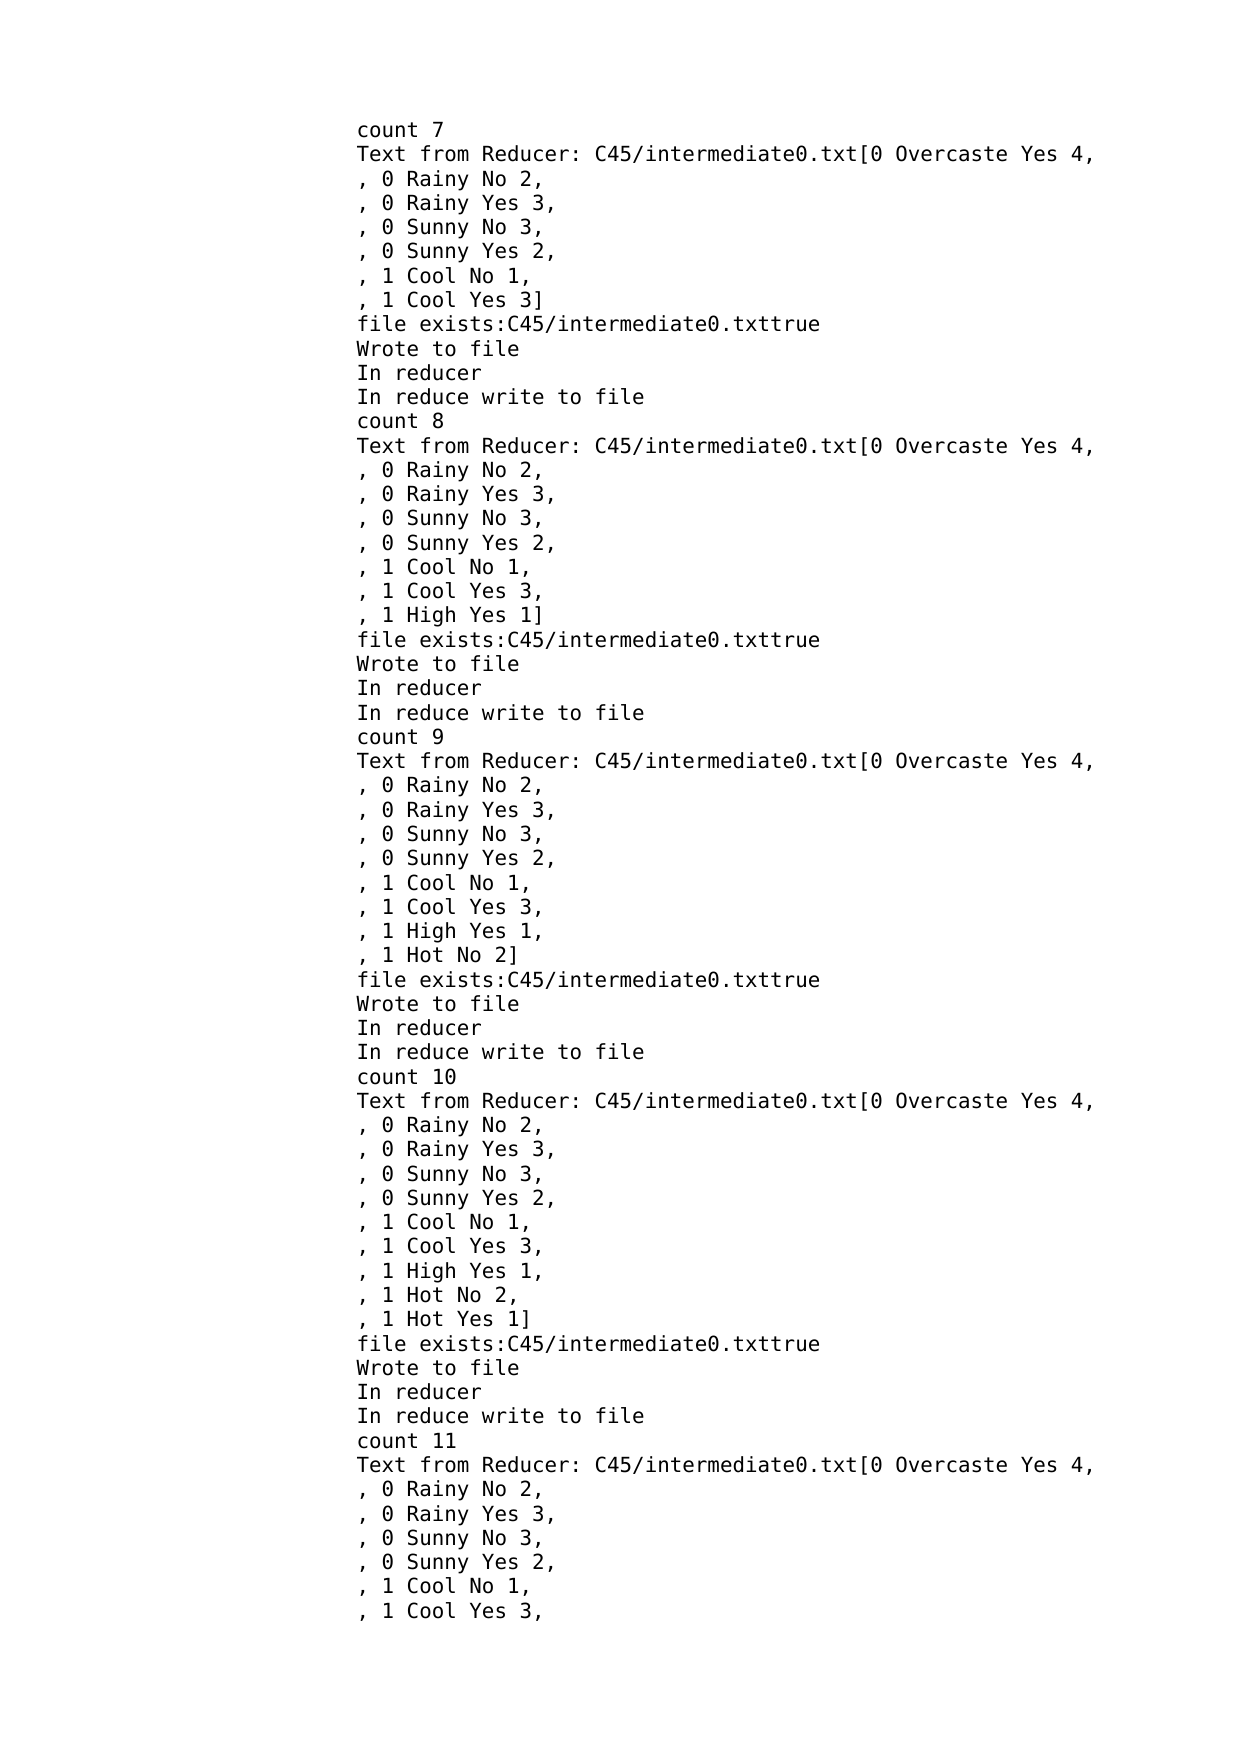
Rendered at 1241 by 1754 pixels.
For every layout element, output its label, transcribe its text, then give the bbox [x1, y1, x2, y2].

text In reduce write to file [356, 385, 1122, 409]
text , 1 Hot No 2] [356, 943, 1122, 968]
text , 1 High Yes 1] [356, 603, 1122, 628]
text Text from Reducer: C45/intermediate0.txt[0 Overcaste Yes 4, [356, 142, 1122, 167]
text Wrote to file [356, 992, 1122, 1016]
text , 0 Rainy Yes 3, [356, 1137, 1122, 1162]
text In reducer [356, 361, 1122, 385]
text , 0 Sunny No 3, [356, 215, 1122, 239]
text count 7 [356, 118, 1122, 142]
text In reduce write to file [356, 1404, 1122, 1429]
text , 1 Cool No 1, [356, 555, 1122, 579]
text Text from Reducer: C45/intermediate0.txt[0 Overcaste Yes 4, [356, 1089, 1122, 1113]
text , 0 Rainy No 2, [356, 773, 1122, 798]
text Wrote to file [356, 337, 1122, 361]
text count 8 [356, 409, 1122, 434]
text , 1 Cool Yes 3, [356, 579, 1122, 603]
text , 0 Sunny No 3, [356, 822, 1122, 846]
text , 1 Cool No 1, [356, 1574, 1122, 1599]
text Text from Reducer: C45/intermediate0.txt[0 Overcaste Yes 4, [356, 434, 1122, 458]
text In reduce write to file [356, 701, 1122, 725]
text , 0 Rainy No 2, [356, 458, 1122, 482]
text Wrote to file [356, 1356, 1122, 1380]
text count 9 [356, 725, 1122, 749]
text , 1 Hot No 2, [356, 1283, 1122, 1307]
text In reduce write to file [356, 1040, 1122, 1065]
text Wrote to file [356, 652, 1122, 676]
text file exists:C45/intermediate0.txttrue [356, 1332, 1122, 1356]
text , 0 Sunny No 3, [356, 1526, 1122, 1550]
text , 1 Cool No 1, [356, 1210, 1122, 1234]
text , 1 Cool No 1, [356, 264, 1122, 288]
text , 1 Cool Yes 3] [356, 288, 1122, 312]
text In reducer [356, 676, 1122, 701]
text , 0 Rainy No 2, [356, 167, 1122, 191]
text file exists:C45/intermediate0.txttrue [356, 968, 1122, 992]
text , 1 Cool No 1, [356, 871, 1122, 895]
text , 1 Cool Yes 3, [356, 1599, 1122, 1623]
text , 0 Rainy Yes 3, [356, 482, 1122, 506]
text , 0 Rainy Yes 3, [356, 191, 1122, 215]
text , 0 Sunny Yes 2, [356, 846, 1122, 871]
text In reducer [356, 1016, 1122, 1040]
text Text from Reducer: C45/intermediate0.txt[0 Overcaste Yes 4, [356, 749, 1122, 773]
text Text from Reducer: C45/intermediate0.txt[0 Overcaste Yes 4, [356, 1453, 1122, 1477]
text , 0 Sunny Yes 2, [356, 239, 1122, 264]
text , 1 Cool Yes 3, [356, 1234, 1122, 1259]
text , 0 Rainy Yes 3, [356, 798, 1122, 822]
text , 0 Sunny Yes 2, [356, 1186, 1122, 1210]
text , 1 Cool Yes 3, [356, 895, 1122, 919]
text , 1 Hot Yes 1] [356, 1307, 1122, 1332]
text file exists:C45/intermediate0.txttrue [356, 628, 1122, 652]
text , 0 Sunny Yes 2, [356, 1550, 1122, 1574]
text count 11 [356, 1429, 1122, 1453]
text , 0 Sunny No 3, [356, 1162, 1122, 1186]
text , 0 Sunny No 3, [356, 506, 1122, 531]
text , 1 High Yes 1, [356, 1259, 1122, 1283]
text In reducer [356, 1380, 1122, 1404]
text , 0 Rainy No 2, [356, 1477, 1122, 1502]
text file exists:C45/intermediate0.txttrue [356, 312, 1122, 337]
text , 0 Sunny Yes 2, [356, 531, 1122, 555]
text count 10 [356, 1065, 1122, 1089]
text , 0 Rainy Yes 3, [356, 1502, 1122, 1526]
text , 0 Rainy No 2, [356, 1113, 1122, 1137]
text , 1 High Yes 1, [356, 919, 1122, 943]
